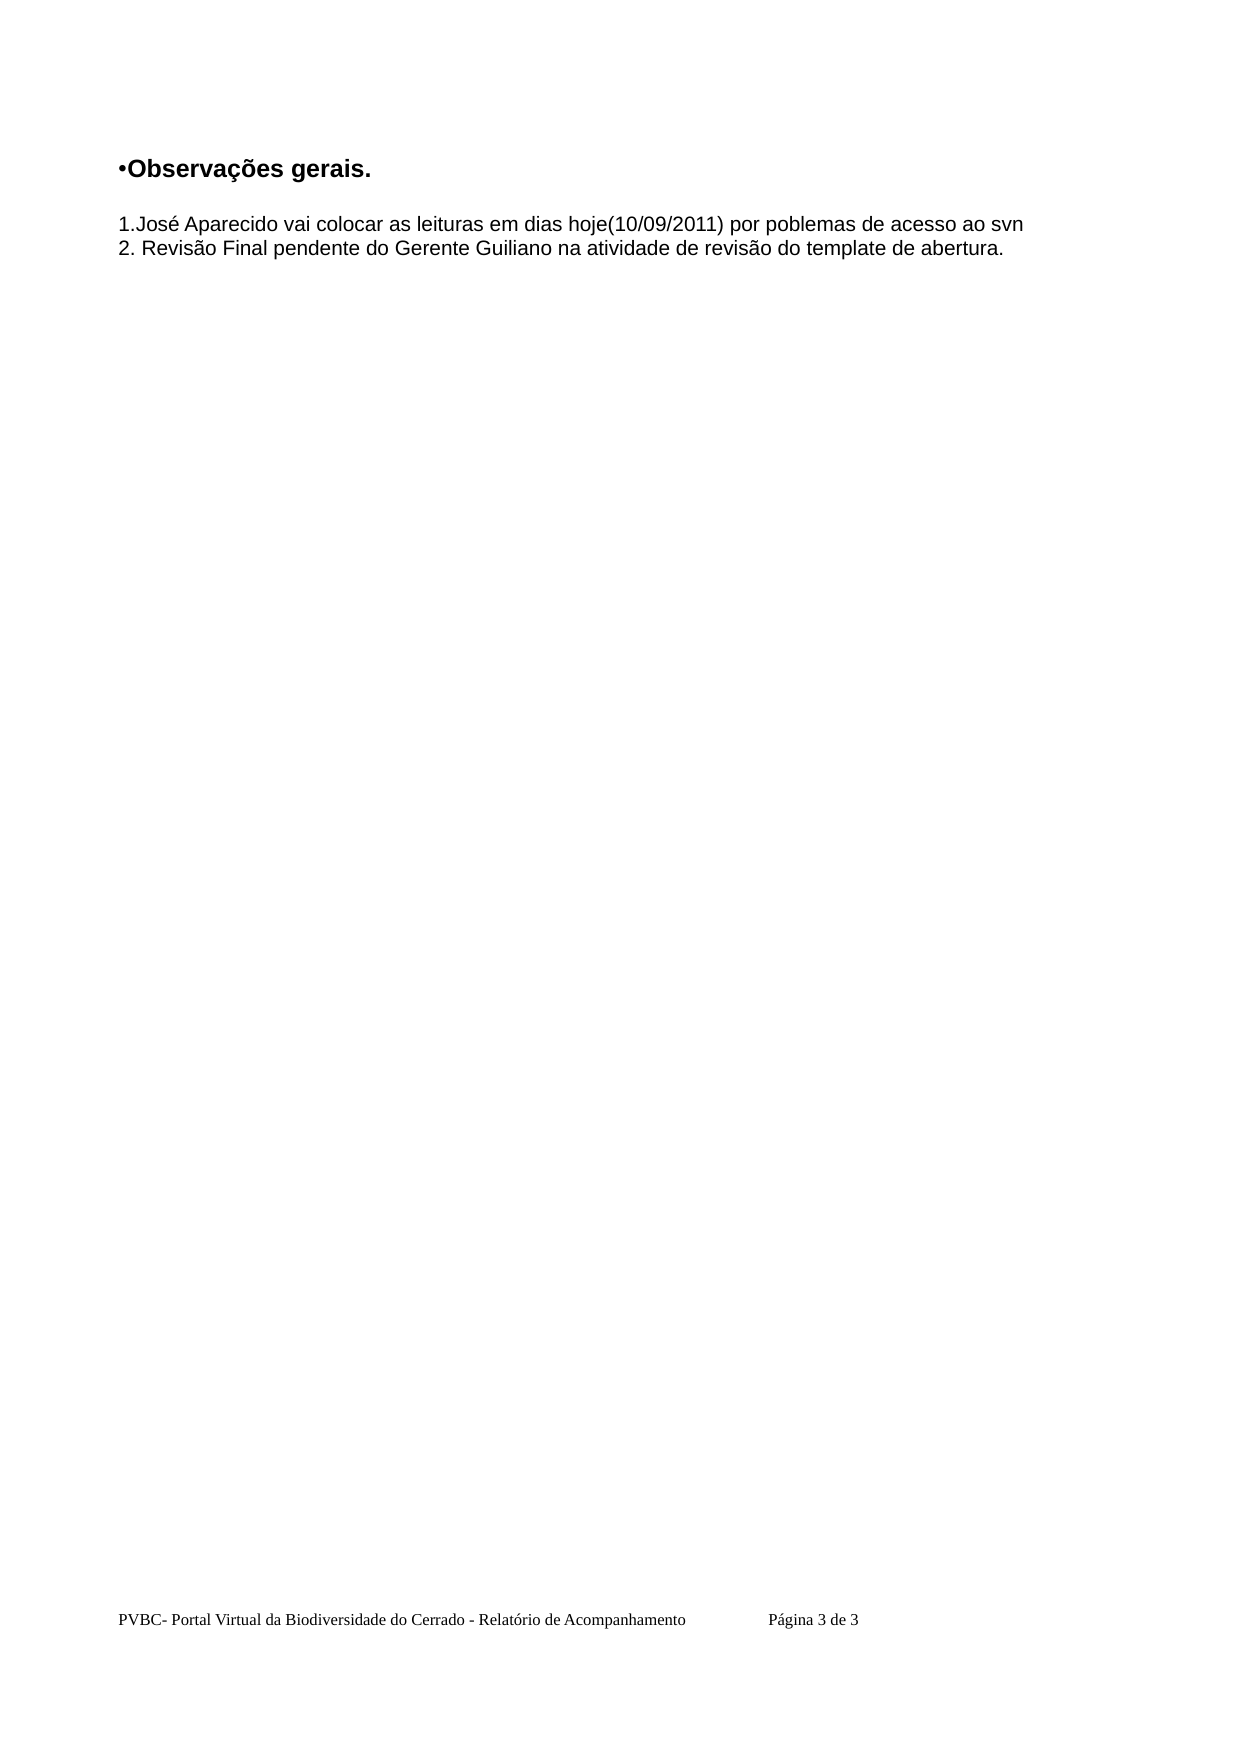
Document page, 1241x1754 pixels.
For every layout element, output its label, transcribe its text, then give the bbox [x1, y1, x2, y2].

list Revisão Final pendente do Gerente Guiliano na atividade de revisão do template de abertura. [118, 236, 1122, 259]
list José Aparecido vai colocar as leituras em dias hoje(10/09/2011) por poblemas de acesso ao svn [118, 212, 1122, 236]
list Observações gerais. [118, 154, 1122, 183]
